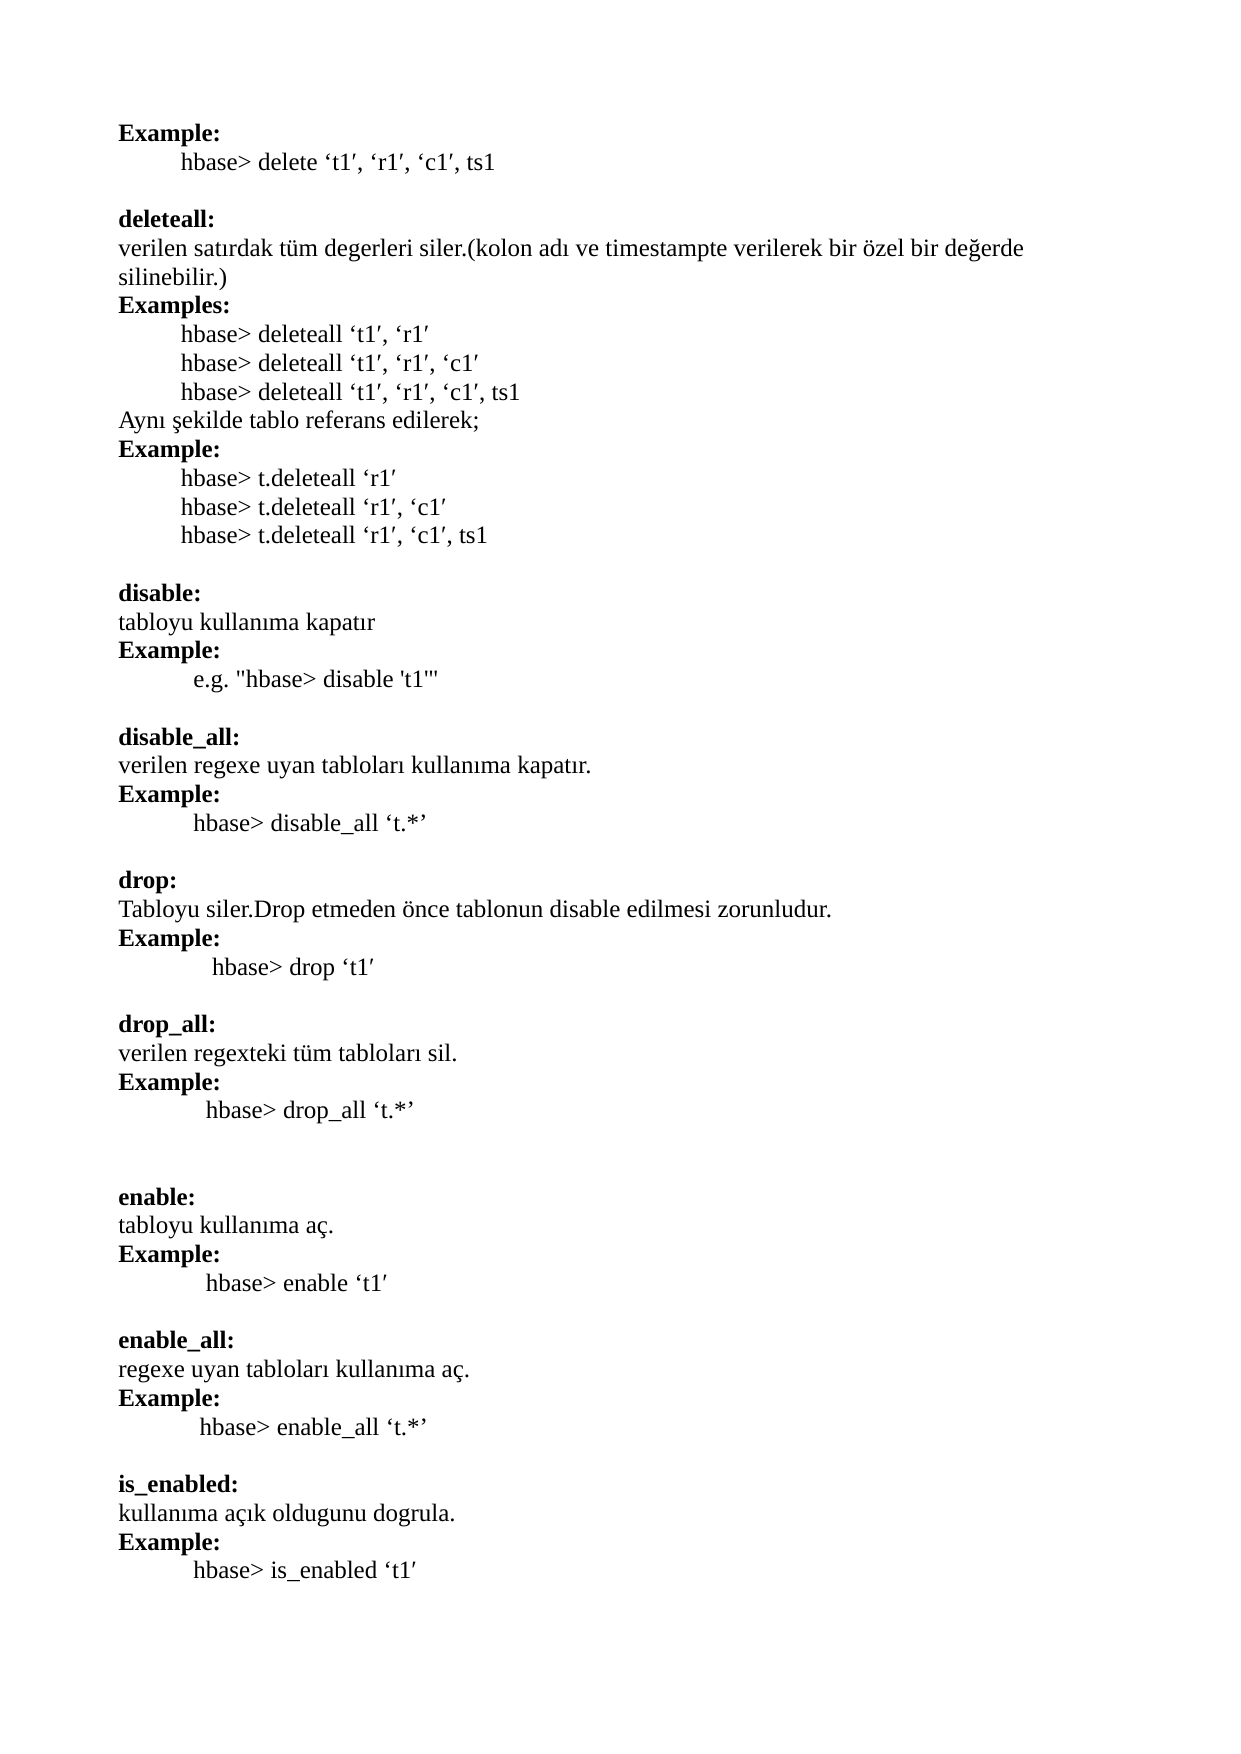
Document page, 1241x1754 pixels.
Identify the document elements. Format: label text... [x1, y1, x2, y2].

text deleteall: [118, 204, 1122, 233]
text Example: hbase> delete ‘t1′, ‘r1′, ‘c1′, ts1 [118, 118, 1122, 176]
text disable: [118, 578, 1122, 607]
text drop: [118, 866, 1122, 894]
text verilen satırdak tüm degerleri siler.(kolon adı ve timestampte verilerek bir özel bir değerde silinebilir.) Examples: hbase> deleteall ‘t1′, ‘r1′ hbase> deleteall ‘t1′, ‘r1′, ‘c1′ hbase> deleteall ‘t1′, ‘r1′, ‘c1′, ts1 Aynı şekilde tablo referans edilerek; Example: hbase> t.deleteall ‘r1′ hbase> t.deleteall ‘r1′, ‘c1′ hbase> t.deleteall ‘r1′, ‘c1′, ts1 [118, 233, 1122, 549]
text tabloyu kullanıma kapatır Example: e.g. "hbase> disable 't1'" disable_all: verilen regexe uyan tabloları kullanıma kapatır. Example: hbase> disable_all ‘t.*’ [118, 607, 1122, 837]
text Tabloyu siler.Drop etmeden önce tablonun disable edilmesi zorunludur. Example: hbase> drop ‘t1′ drop_all: verilen regexteki tüm tabloları sil. Example: hbase> drop_all ‘t.*’ [118, 894, 1122, 1124]
text enable: [118, 1182, 1122, 1211]
text tabloyu kullanıma aç. Example: hbase> enable ‘t1′ enable_all: regexe uyan tabloları kullanıma aç. Example: hbase> enable_all ‘t.*’ is_enabled: kullanıma açık oldugunu dogrula. Example: hbase> is_enabled ‘t1′ [118, 1211, 1122, 1584]
